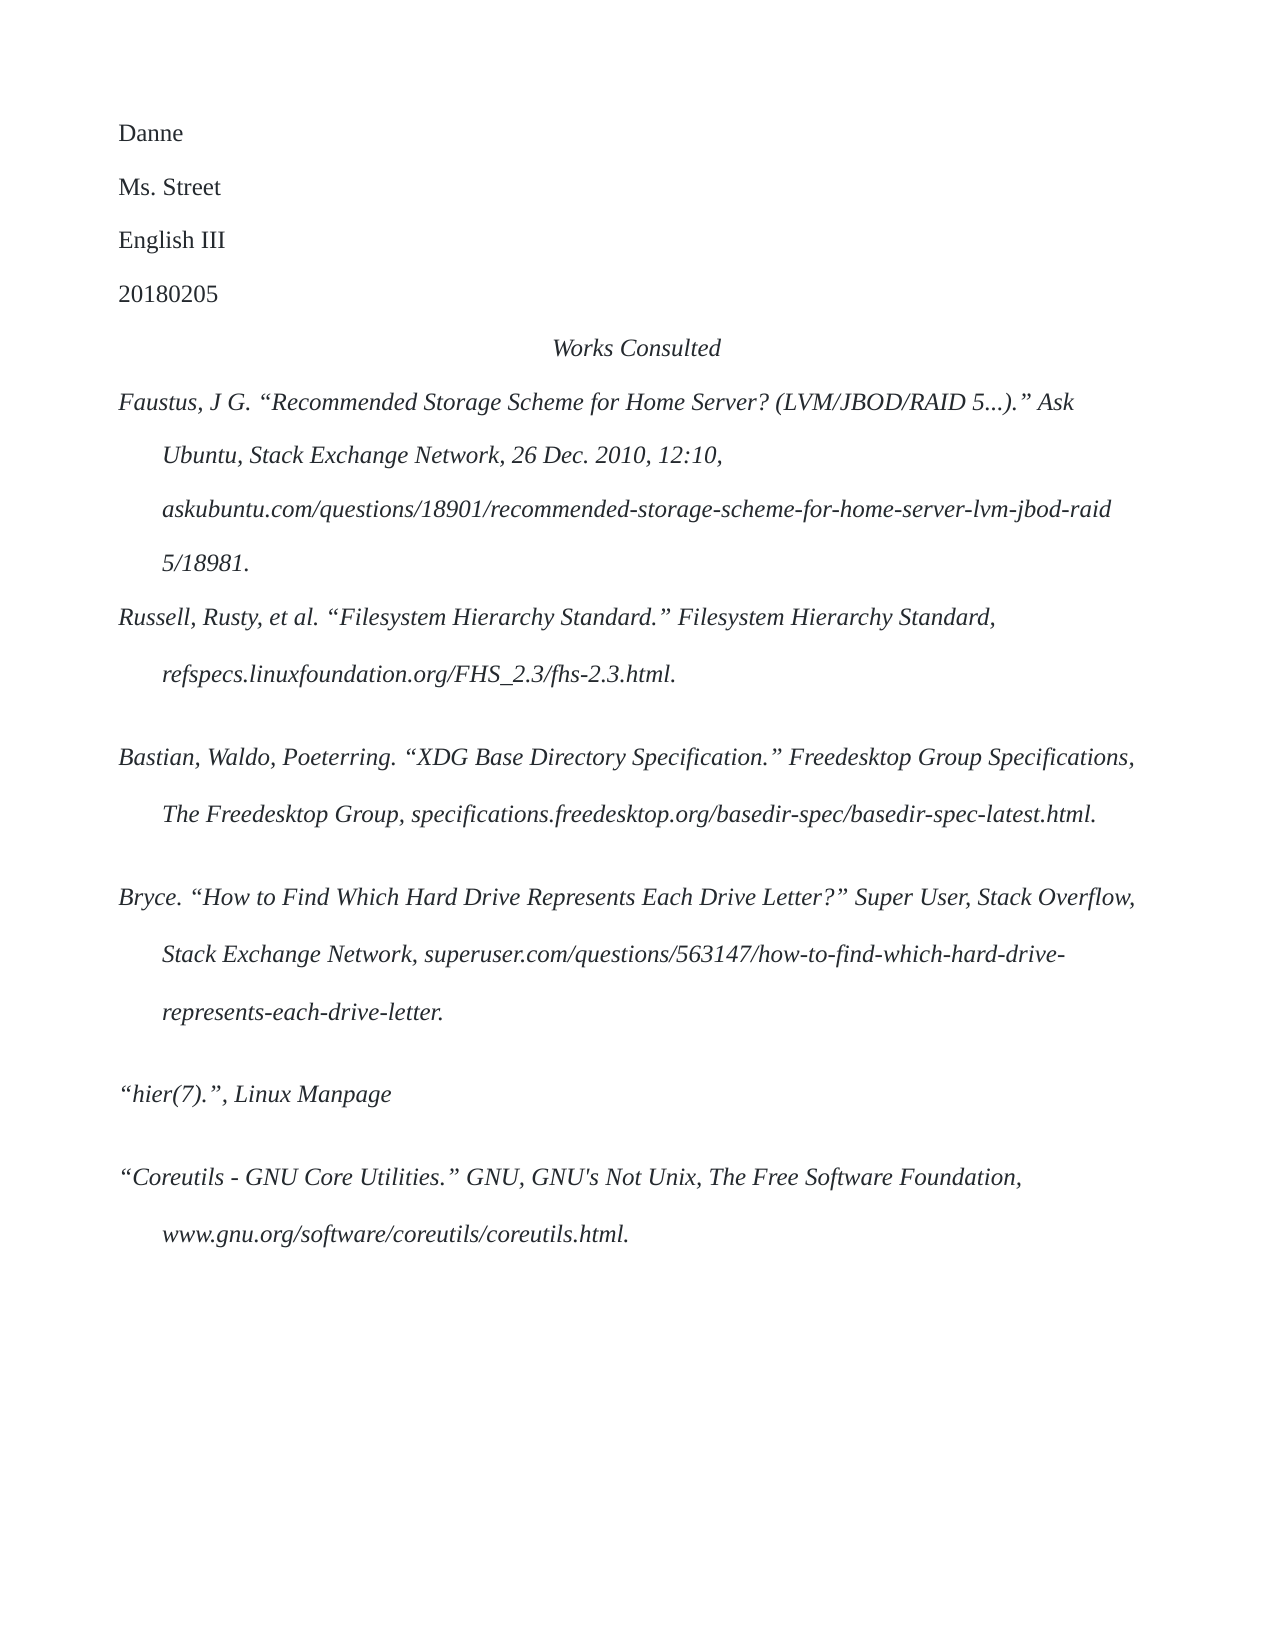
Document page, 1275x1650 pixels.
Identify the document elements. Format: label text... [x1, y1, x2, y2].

text “hier(7).”, Linux Manpage [118, 1079, 1157, 1108]
text Danne [118, 118, 1157, 147]
text Russell, Rusty, et al. “Filesystem Hierarchy Standard.” Filesystem Hierarchy Standard, refspecs.linuxfoundation.org/FHS_2.3/fhs-2.3.html. [118, 602, 1157, 688]
text Works Consulted [118, 333, 1157, 362]
text Faustus, J G. “Recommended Storage Scheme for Home Server? (LVM/JBOD/RAID 5...).” Ask [118, 387, 1157, 416]
text Ubuntu, Stack Exchange Network, 26 Dec. 2010, 12:10, [118, 441, 1157, 469]
text askubuntu.com/questions/18901/recommended-storage-scheme-for-home-server-lvm-jbod-raid [118, 494, 1157, 523]
text “Coreutils - GNU Core Utilities.” GNU, GNU's Not Unix, The Free Software Foundation, www.gnu.org/software/coreutils/coreutils.html. [118, 1162, 1157, 1248]
text English III [118, 226, 1157, 254]
text Bastian, Waldo, Poeterring. “XDG Base Directory Specification.” Freedesktop Group Specifications, The Freedesktop Group, specifications.freedesktop.org/basedir-spec/basedir-spec-latest.html. [118, 742, 1157, 828]
text Ms. Street [118, 172, 1157, 201]
text 5/18981. [118, 548, 1157, 577]
text 20180205 [118, 279, 1157, 308]
text Bryce. “How to Find Which Hard Drive Represents Each Drive Letter?” Super User, Stack Overflow, Stack Exchange Network, superuser.com/questions/563147/how-to-find-which-hard-drive- represents-each-drive-letter. [118, 882, 1157, 1026]
